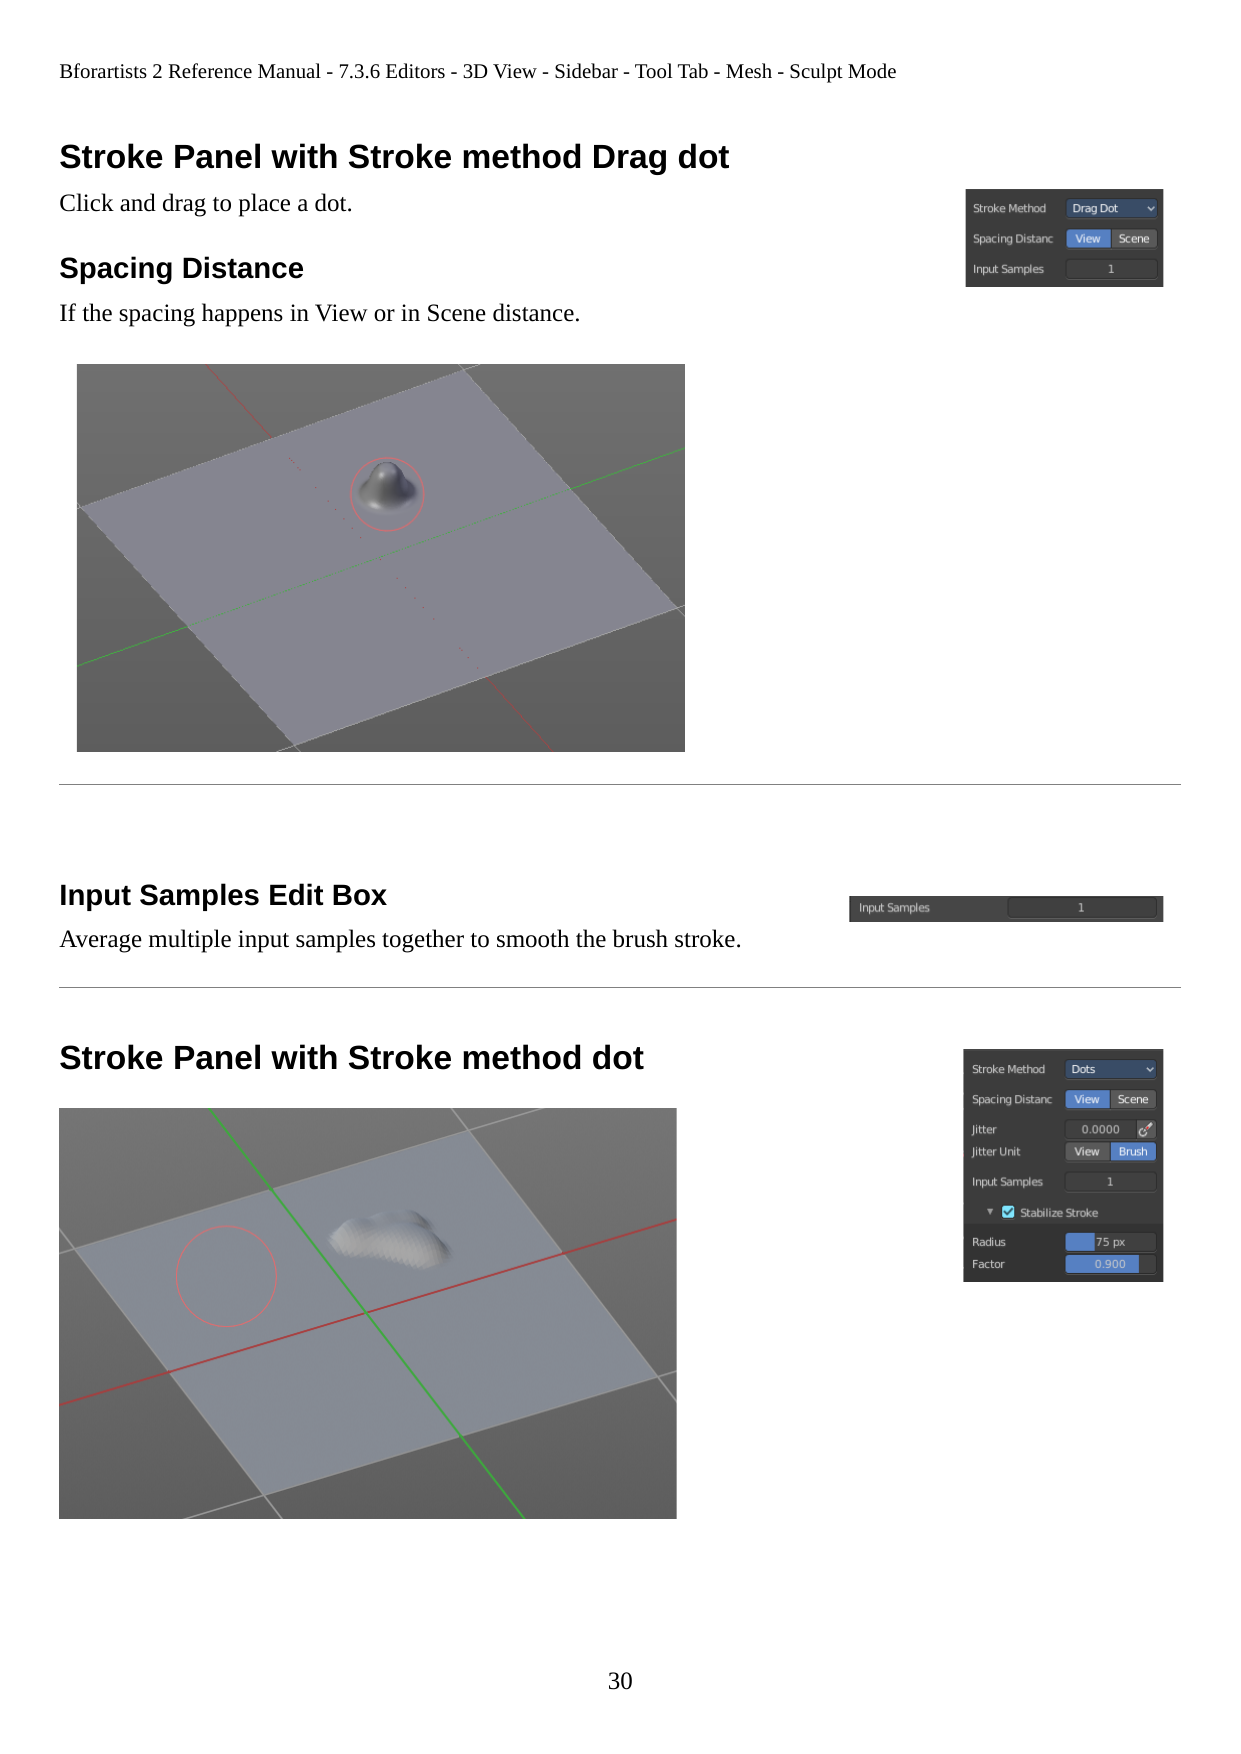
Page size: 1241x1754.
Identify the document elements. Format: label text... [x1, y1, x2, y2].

subtitle Stroke Panel with Stroke method Drag dot [59, 137, 1181, 175]
picture [59, 1108, 677, 1519]
text Click and drag to place a dot. [59, 188, 1181, 217]
picture [963, 1049, 1164, 1282]
text Average multiple input samples together to smooth the brush stroke. [59, 924, 1181, 952]
subtitle [1164, 251, 1181, 285]
text If the spacing happens in View or in Scene distance. [59, 298, 1181, 326]
picture [965, 189, 1164, 287]
subtitle Input Samples Edit Box [59, 877, 1181, 911]
subtitle Spacing Distance [59, 251, 965, 285]
picture [849, 896, 1164, 922]
subtitle Stroke Panel with Stroke method dot [59, 1038, 1181, 1076]
picture [76, 364, 685, 752]
